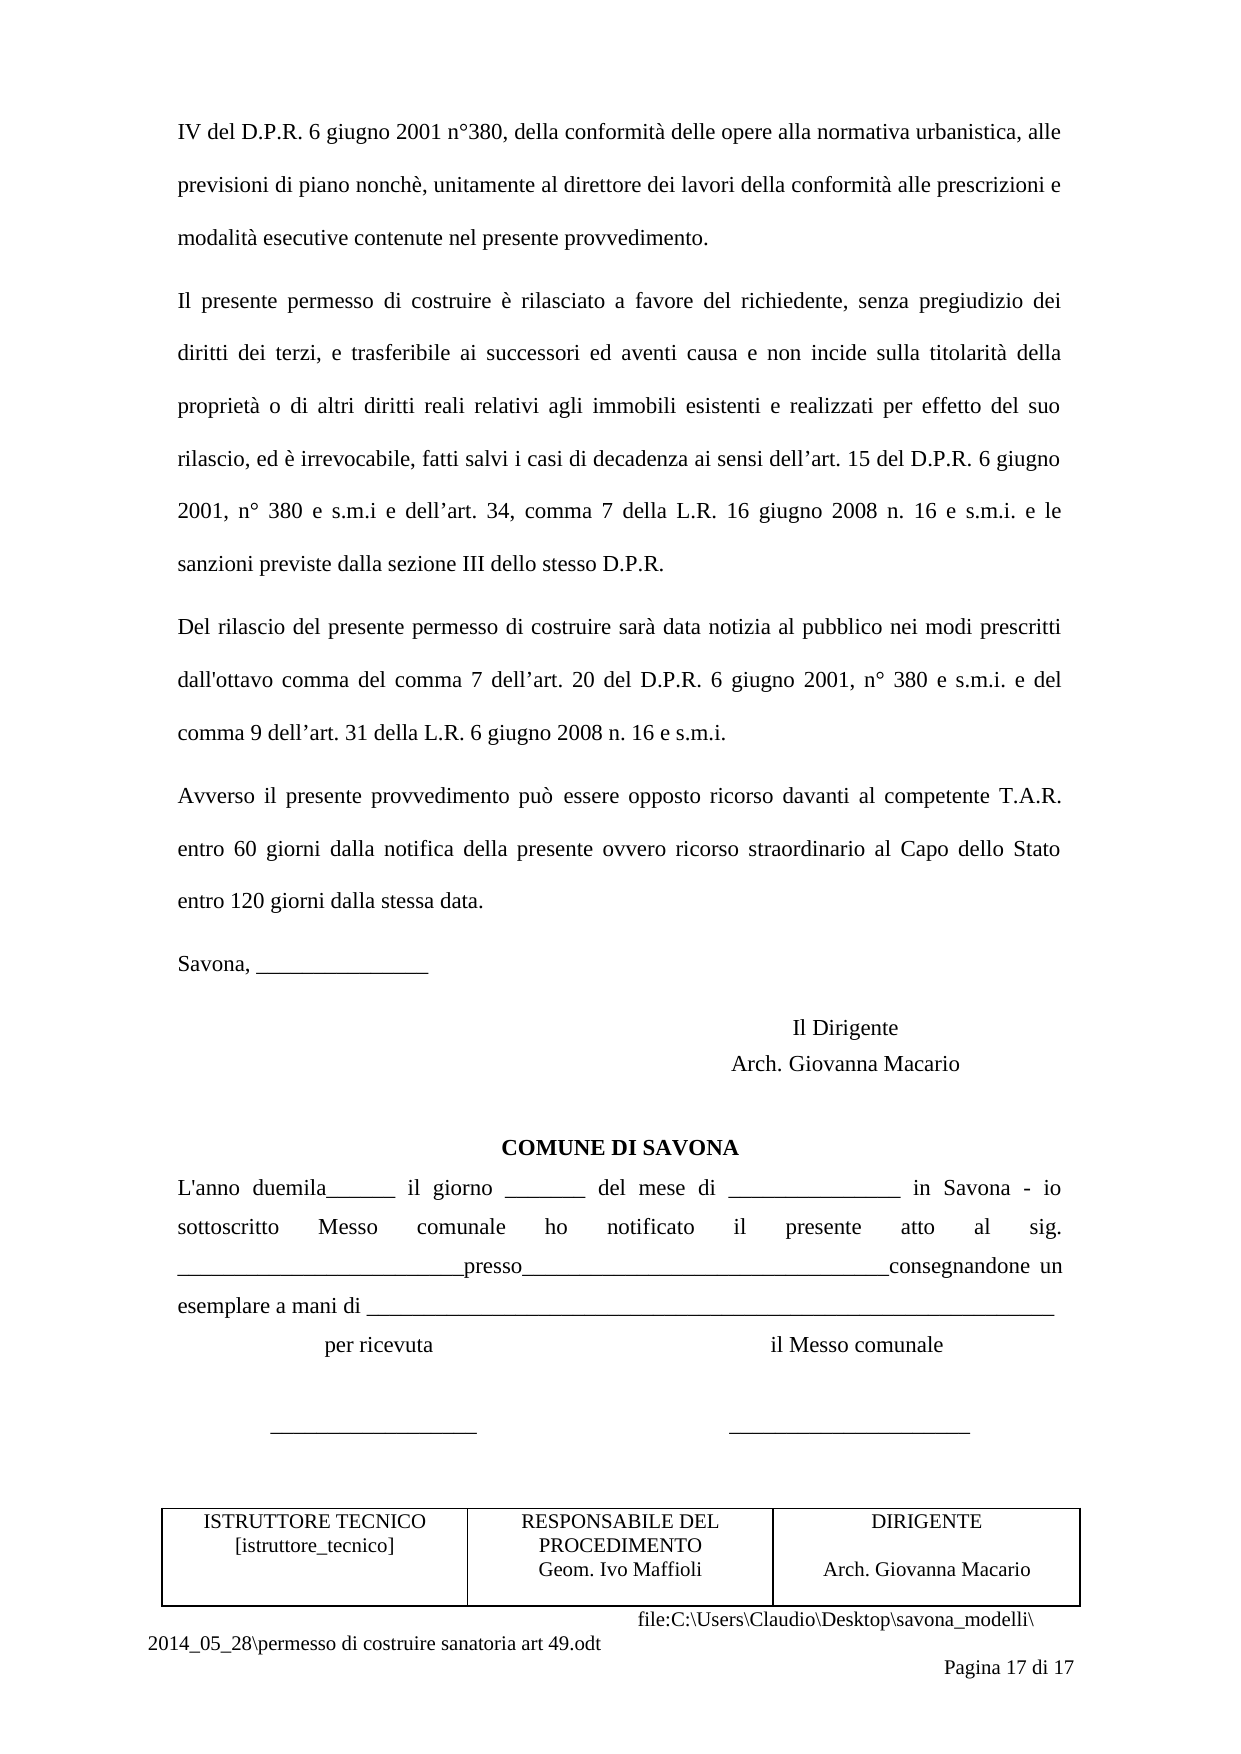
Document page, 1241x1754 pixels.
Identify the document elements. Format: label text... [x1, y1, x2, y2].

text Avverso il presente provvedimento può essere opposto ricorso davanti al competente T.A.R. entro 60 giorni dalla notifica della presente ovvero ricorso straordinario al Capo dello Stato entro 120 giorni dalla stessa data. [177, 782, 1063, 914]
text __________________ ­­­­­­­­­­­­_____________________ [177, 1411, 1063, 1437]
table_header [148, 1003, 598, 1077]
text Del rilascio del presente permesso di costruire sarà data notizia al pubblico nei modi prescritti dall'ottavo comma del comma 7 dell’art. 20 del D.P.R. 6 giugno 2001, n° 380 e s.m.i. e del comma 9 dell’art. 31 della L.R. 6 giugno 2008 n. 16 e s.m.i. [177, 613, 1063, 745]
text IV del D.P.R. 6 giugno 2001 n°380, della conformità delle opere alla normativa urbanistica, alle previsioni di piano nonchè, unitamente al direttore dei lavori della conformità alle prescrizioni e modalità esecutive contenute nel presente provvedimento. [177, 118, 1063, 250]
text COMUNE DI SAVONA [177, 1134, 1063, 1161]
table_header Il Dirigente Arch. Giovanna Macario [598, 1003, 1093, 1077]
text per ricevuta il Messo comunale [177, 1332, 1063, 1358]
text Il presente permesso di costruire è rilasciato a favore del richiedente, senza pregiudizio dei diritti dei terzi, e trasferibile ai successori ed aventi causa e non incide sulla titolarità della proprietà o di altri diritti reali relativi agli immobili esistenti e realizzati per effetto del suo rilascio, ed è irrevocabile, fatti salvi i casi di decadenza ai sensi dell’art. 15 del D.P.R. 6 giugno 2001, n° 380 e s.m.i e dell’art. 34, comma 7 della L.R. 16 giugno 2008 n. 16 e s.m.i. e le sanzioni previste dalla sezione III dello stesso D.P.R. [177, 287, 1063, 577]
text L'anno duemila______ il giorno _______ del mese di _______________ in Savona - io sottoscritto Messo comunale ho notificato il presente atto al sig. _________________________presso________________________________consegnandone un esemplare a mani di ____________________________________________________________ [177, 1174, 1063, 1318]
text Savona, _______________ [177, 950, 1063, 977]
